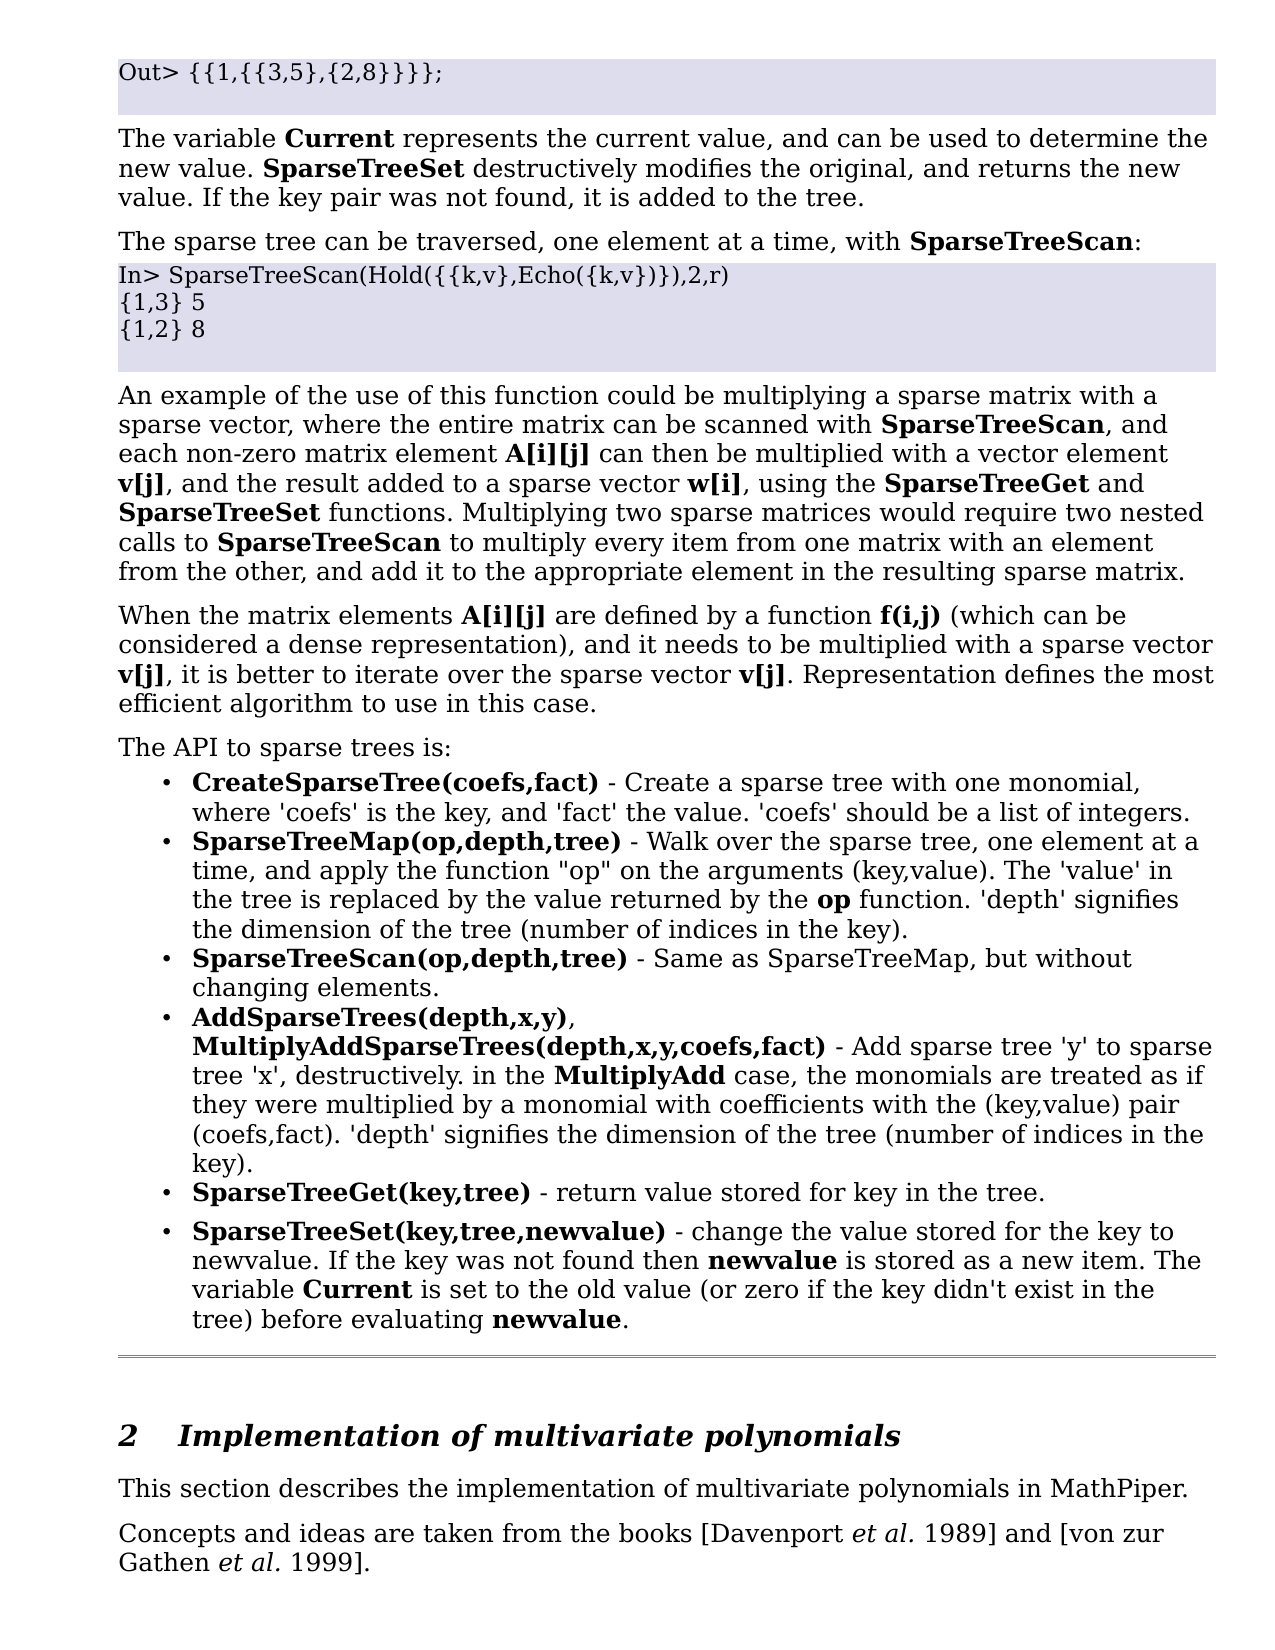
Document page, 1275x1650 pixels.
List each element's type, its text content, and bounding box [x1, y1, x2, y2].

text This section describes the implementation of multivariate polynomials in MathPiper. [118, 1475, 1216, 1504]
list SparseTreeSet(key,tree,newvalue) - change the value stored for the key to newvalue. If the key was not found then newvalue is stored as a new item. The variable Current is set to the old value (or zero if the key didn't exist in the tree) before evaluating newvalue. [162, 1217, 1216, 1334]
text An example of the use of this function could be multiplying a sparse matrix with a sparse vector, where the entire matrix can be scanned with SparseTreeScan, and each non-zero matrix element A[i][j] can then be multiplied with a vector element v[j], and the result added to a sparse vector w[i], using the SparseTreeGet and SparseTreeSet functions. Multiplying two sparse matrices would require two nested calls to SparseTreeScan to multiply every item from one matrix with an element from the other, and add it to the appropriate element in the resulting sparse matrix. [118, 381, 1216, 586]
subtitle Implementation of multivariate polynomials [118, 1419, 1216, 1454]
list SparseTreeGet(key,tree) - return value stored for key in the tree. [162, 1178, 1216, 1208]
table_header Out> {{1,{{3,5},{2,8}}}}; [118, 59, 1216, 115]
text The API to sparse trees is: [118, 733, 1216, 762]
list AddSparseTrees(depth,x,y), MultiplyAddSparseTrees(depth,x,y,coefs,fact) - Add sparse tree 'y' to sparse tree 'x', destructively. in the MultiplyAdd case, the monomials are treated as if they were multiplied by a monomial with coefficients with the (key,value) pair (coefs,fact). 'depth' signifies the dimension of the tree (number of indices in the key). [162, 1003, 1216, 1178]
list CreateSparseTree(coefs,fact) - Create a sparse tree with one monomial, where 'coefs' is the key, and 'fact' the value. 'coefs' should be a list of integers. [162, 768, 1216, 827]
text Concepts and ideas are taken from the books [Davenport et al. 1989] and [von zur Gathen et al. 1999]. [118, 1519, 1216, 1577]
text When the matrix elements A[i][j] are defined by a function f(i,j) (which can be considered a dense representation), and it needs to be multiplied with a sparse vector v[j], it is better to iterate over the sparse vector v[j]. Representation defines the most efficient algorithm to use in this case. [118, 601, 1216, 718]
list SparseTreeMap(op,depth,tree) - Walk over the sparse tree, one element at a time, and apply the function "op" on the arguments (key,value). The 'value' in the tree is replaced by the value returned by the op function. 'depth' signifies the dimension of the tree (number of indices in the key). [162, 827, 1216, 944]
text The variable Current represents the current value, and can be used to determine the new value. SparseTreeSet destructively modifies the original, and returns the new value. If the key pair was not found, it is added to the tree. [118, 124, 1216, 212]
list SparseTreeScan(op,depth,tree) - Same as SparseTreeMap, but without changing elements. [162, 944, 1216, 1003]
table_header In> SparseTreeScan(Hold({{k,v},Echo({k,v})}),2,r) {1,3} 5 {1,2} 8 [118, 263, 1216, 372]
text The sparse tree can be traversed, one element at a time, with SparseTreeScan: [118, 227, 1216, 256]
